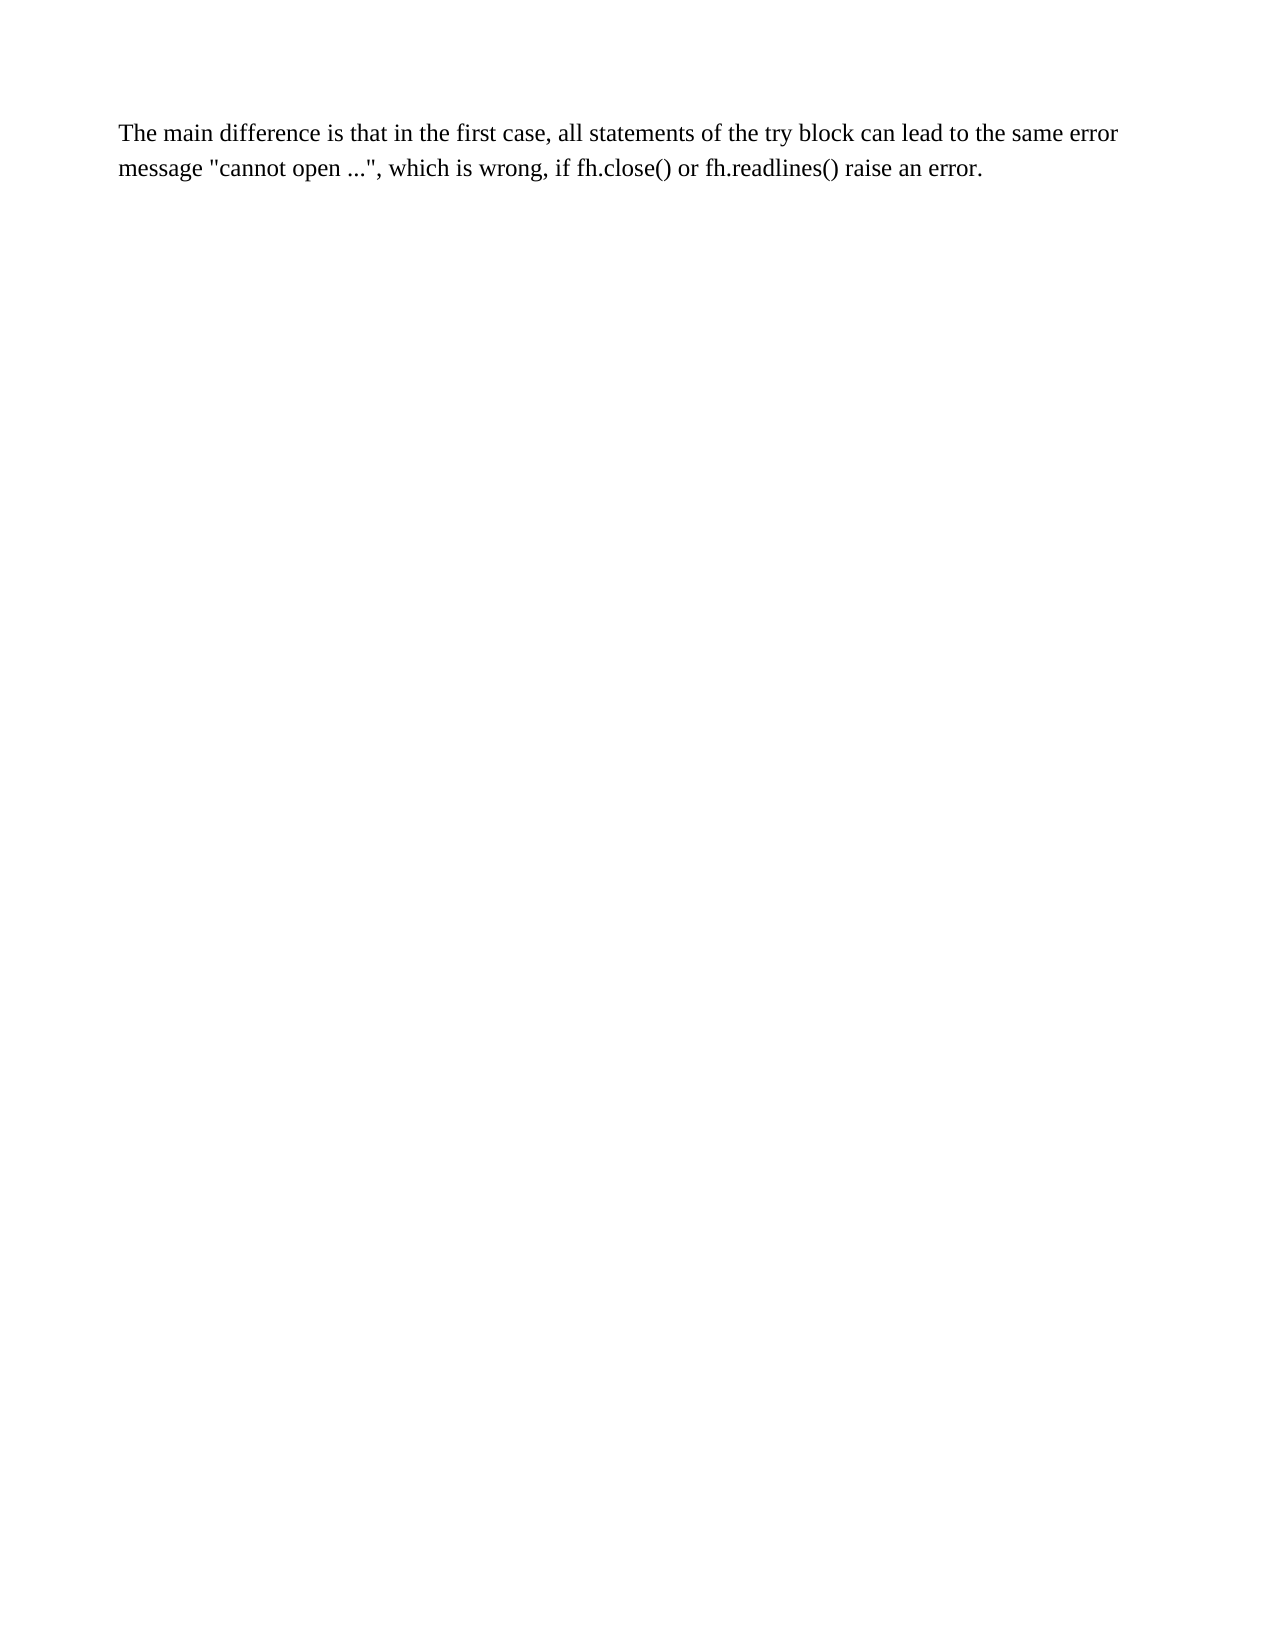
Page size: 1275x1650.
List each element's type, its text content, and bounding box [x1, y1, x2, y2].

text The main difference is that in the first case, all statements of the try block can lead to the same error message "cannot open ...", which is wrong, if fh.close() or fh.readlines() raise an error. [118, 118, 1157, 181]
